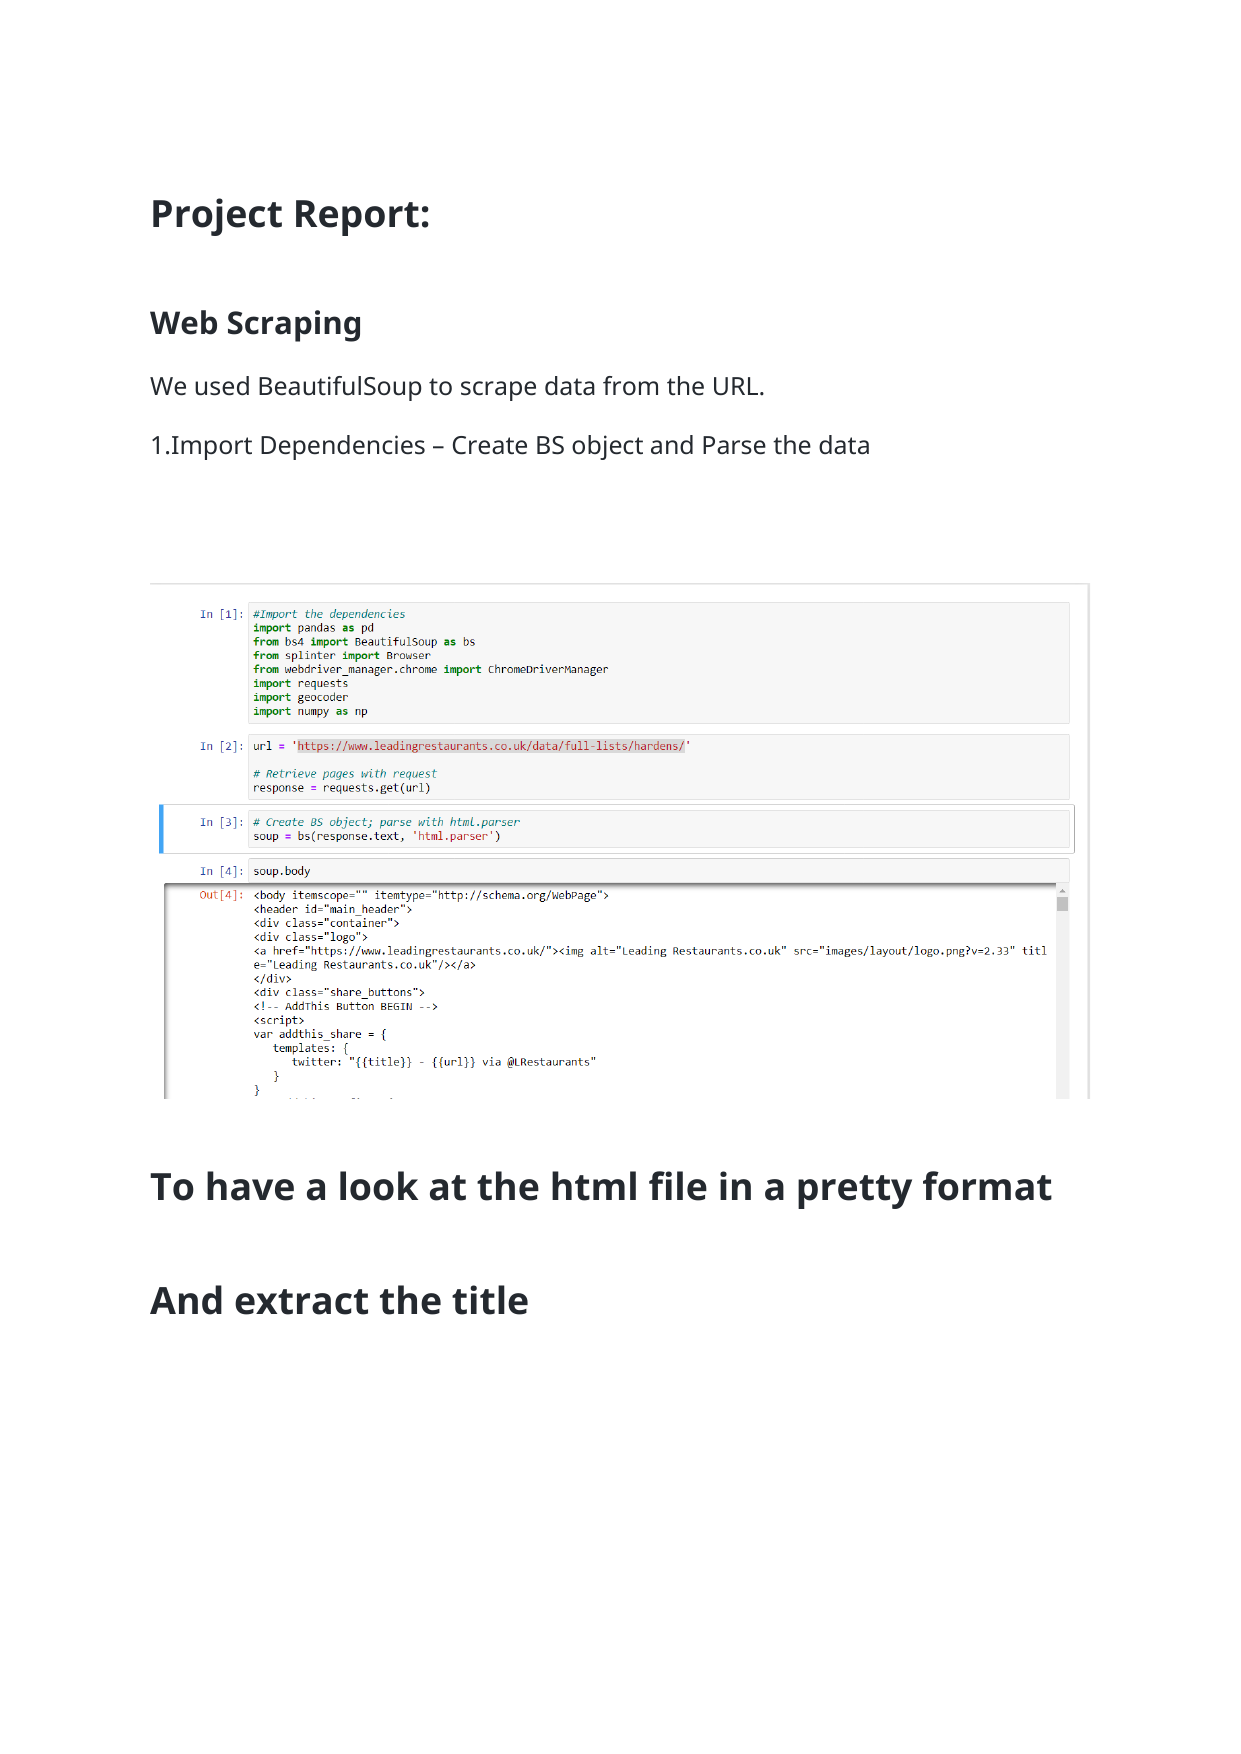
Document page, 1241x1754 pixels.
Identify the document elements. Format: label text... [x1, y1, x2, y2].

text 1.Import Dependencies – Create BS object and Parse the data [150, 428, 1090, 462]
text We used BeautifulSoup to scrape data from the URL. [150, 369, 1090, 403]
subtitle Web Scraping [150, 301, 1090, 344]
subtitle Project Report: [150, 187, 1090, 238]
subtitle To have a look at the html file in a pretty format [150, 1161, 1090, 1212]
subtitle And extract the title [150, 1274, 1090, 1325]
